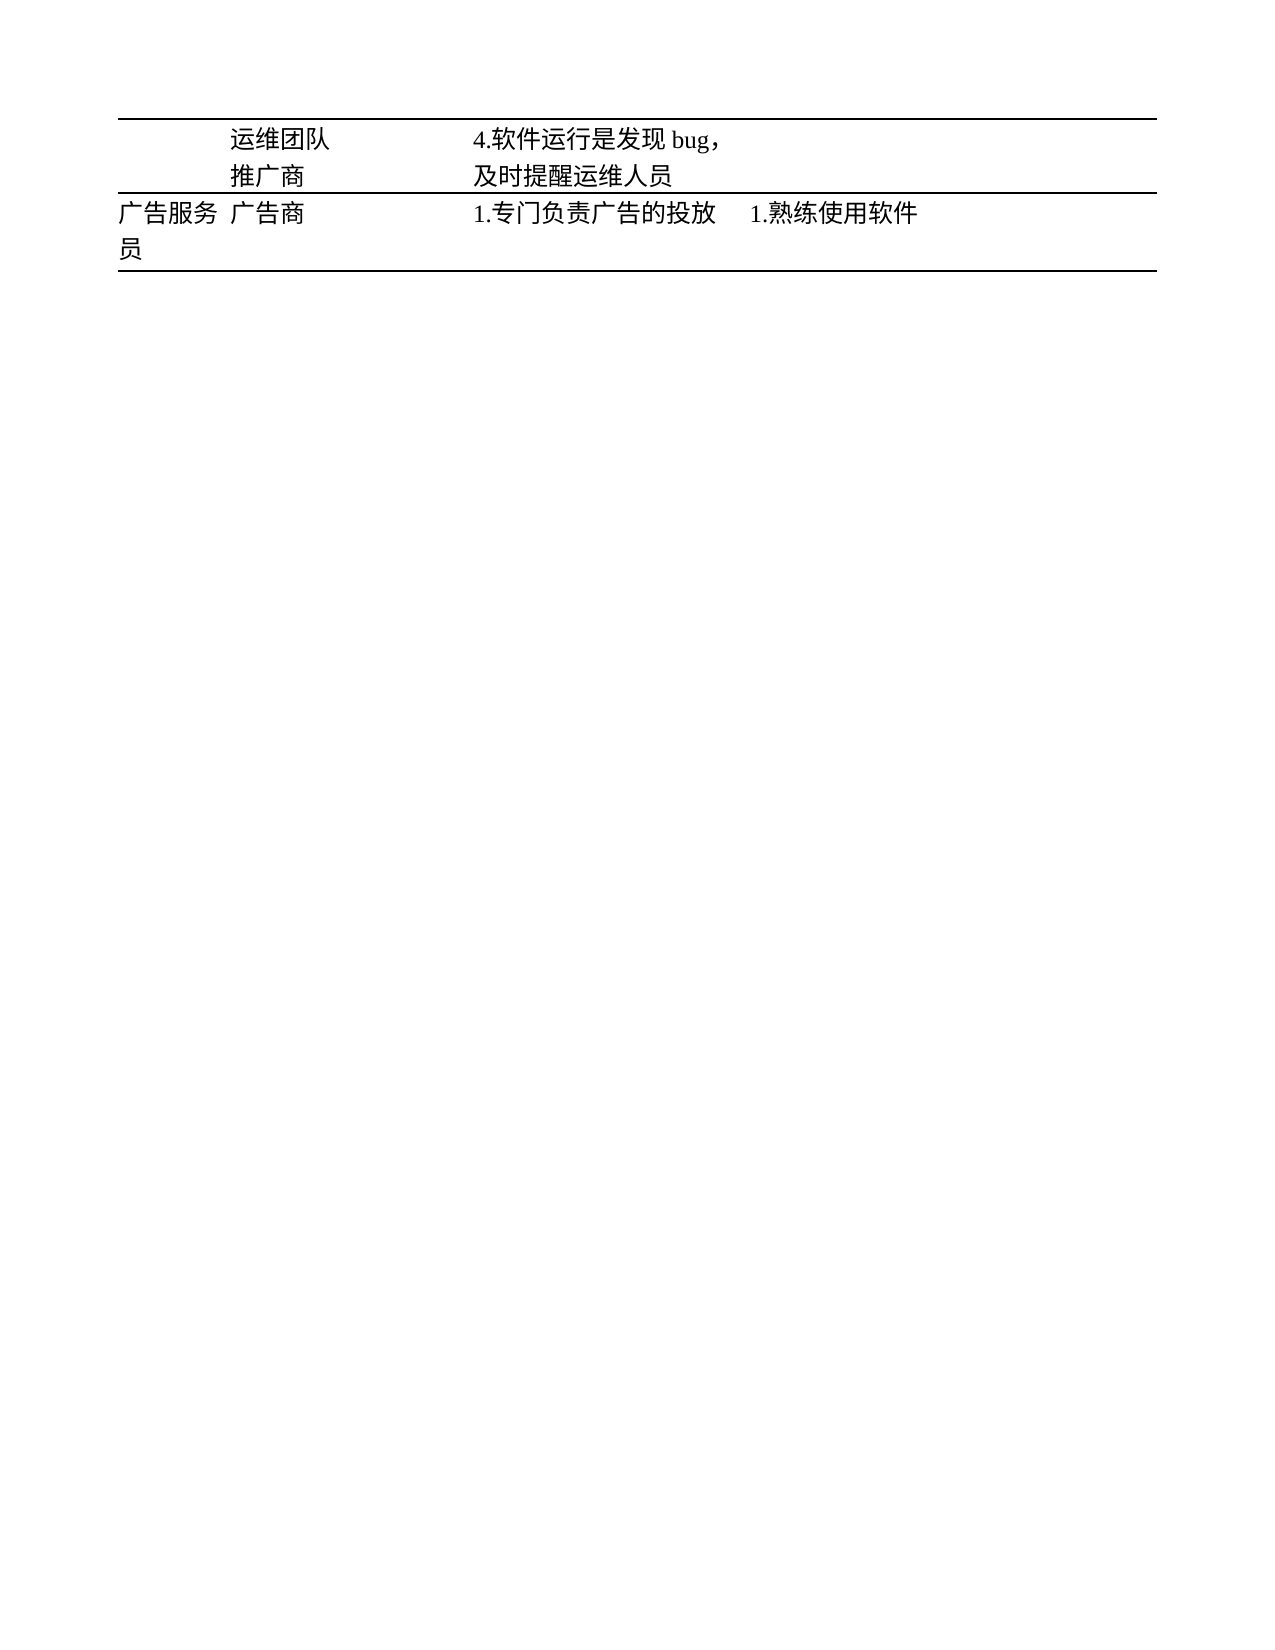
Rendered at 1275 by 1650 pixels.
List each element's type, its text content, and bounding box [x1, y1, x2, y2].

table_cell 广告服务员 [118, 194, 231, 270]
table_cell 1.熟练使用软件 [749, 194, 1157, 270]
table_cell 广告商 [231, 194, 473, 270]
table_cell [118, 120, 231, 192]
table_cell 运维团队 推广商 [231, 120, 473, 192]
table_cell 1.专门负责广告的投放 [473, 194, 749, 270]
table_cell [749, 120, 1157, 192]
table_cell 4.软件运行是发现bug，及时提醒运维人员 [473, 120, 749, 192]
